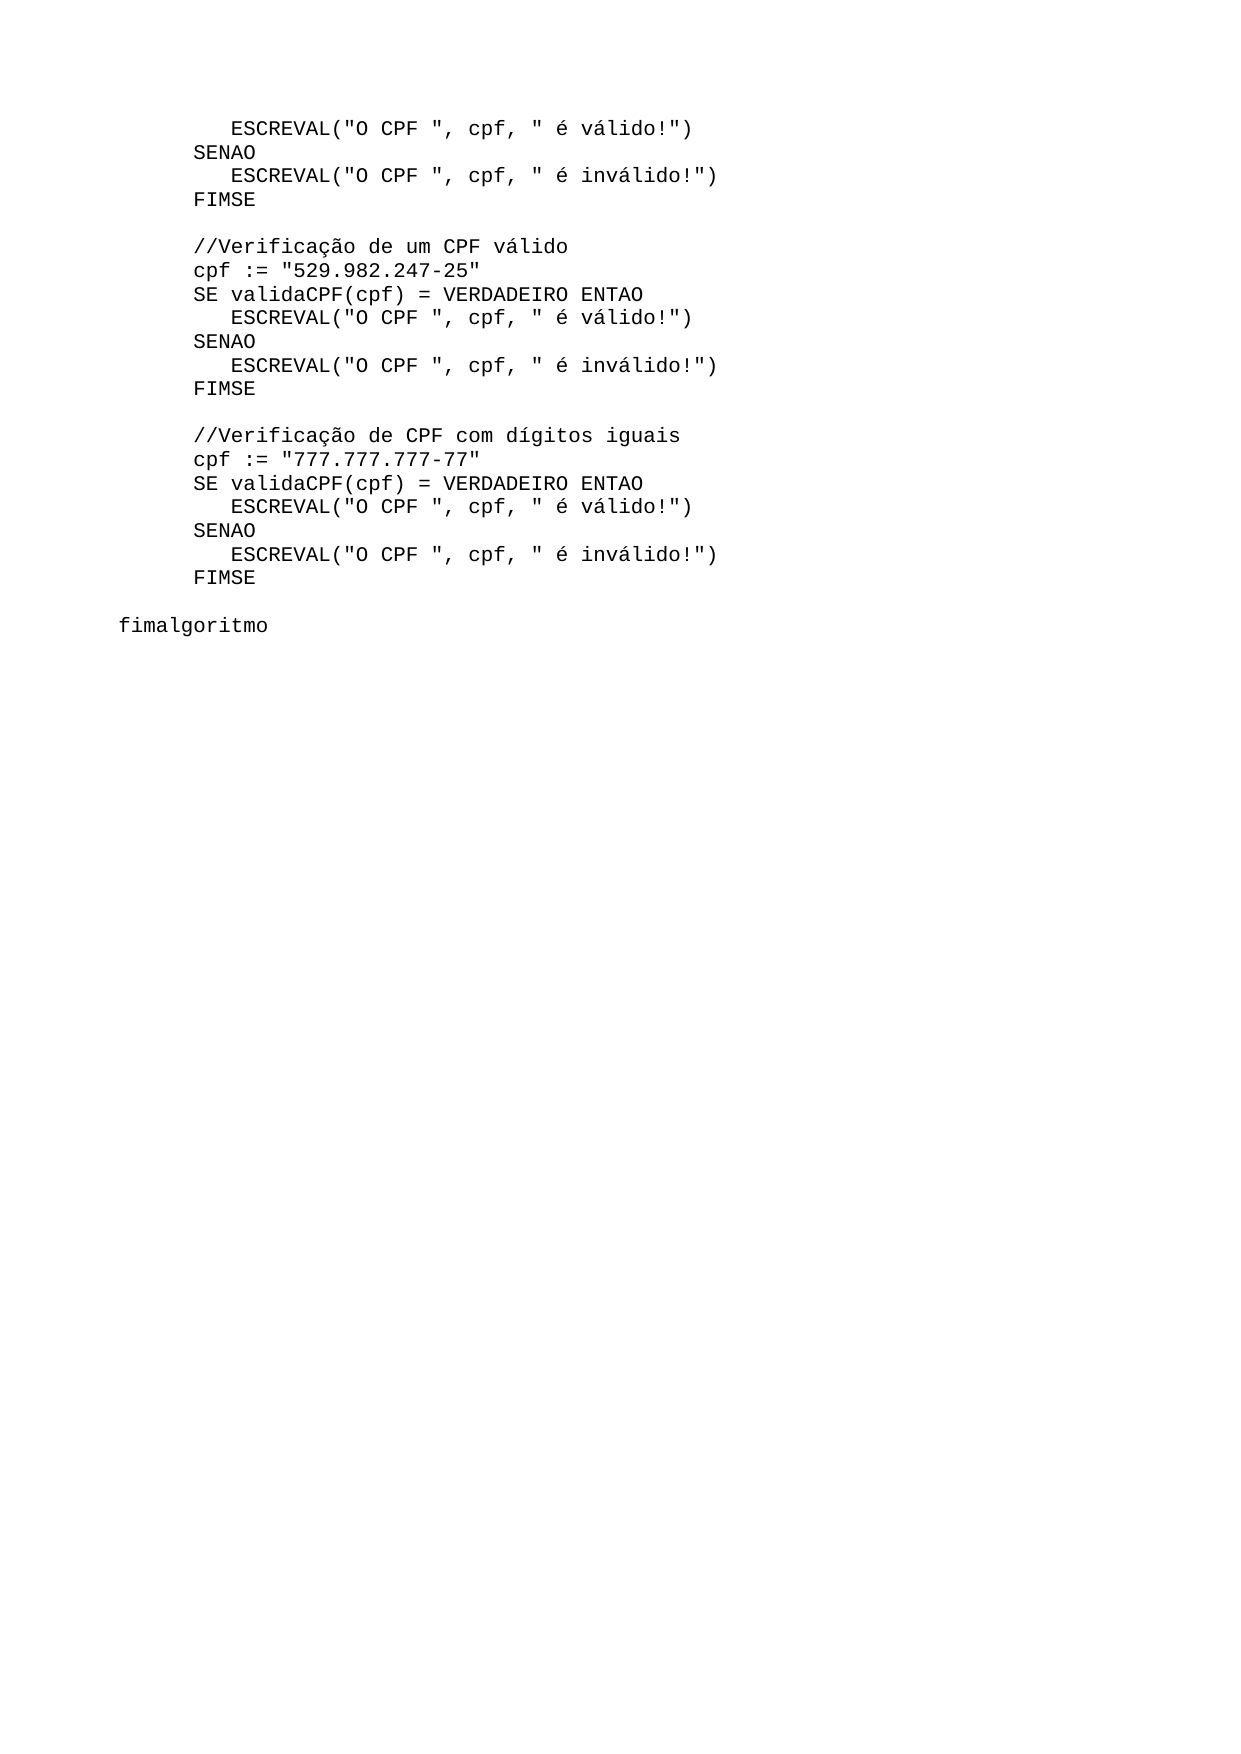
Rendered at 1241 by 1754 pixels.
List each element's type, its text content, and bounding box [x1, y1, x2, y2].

text FIMSE [118, 567, 1122, 591]
text //Verificação de um CPF válido [118, 236, 1122, 260]
text //Verificação de CPF com dígitos iguais [118, 426, 1122, 449]
text ESCREVAL("O CPF ", cpf, " é inválido!") [118, 544, 1122, 567]
text cpf := "777.777.777-77" [118, 449, 1122, 473]
text SE validaCPF(cpf) = VERDADEIRO ENTAO [118, 473, 1122, 496]
text ESCREVAL("O CPF ", cpf, " é inválido!") [118, 354, 1122, 378]
text SENAO [118, 142, 1122, 165]
text SENAO [118, 520, 1122, 544]
text FIMSE [118, 189, 1122, 213]
text SENAO [118, 331, 1122, 354]
text FIMSE [118, 378, 1122, 402]
text cpf := "529.982.247-25" [118, 260, 1122, 284]
text ESCREVAL("O CPF ", cpf, " é válido!") [118, 496, 1122, 520]
text fimalgoritmo [118, 615, 1122, 638]
text ESCREVAL("O CPF ", cpf, " é válido!") [118, 118, 1122, 142]
text SE validaCPF(cpf) = VERDADEIRO ENTAO [118, 284, 1122, 307]
text ESCREVAL("O CPF ", cpf, " é inválido!") [118, 165, 1122, 189]
text ESCREVAL("O CPF ", cpf, " é válido!") [118, 307, 1122, 331]
